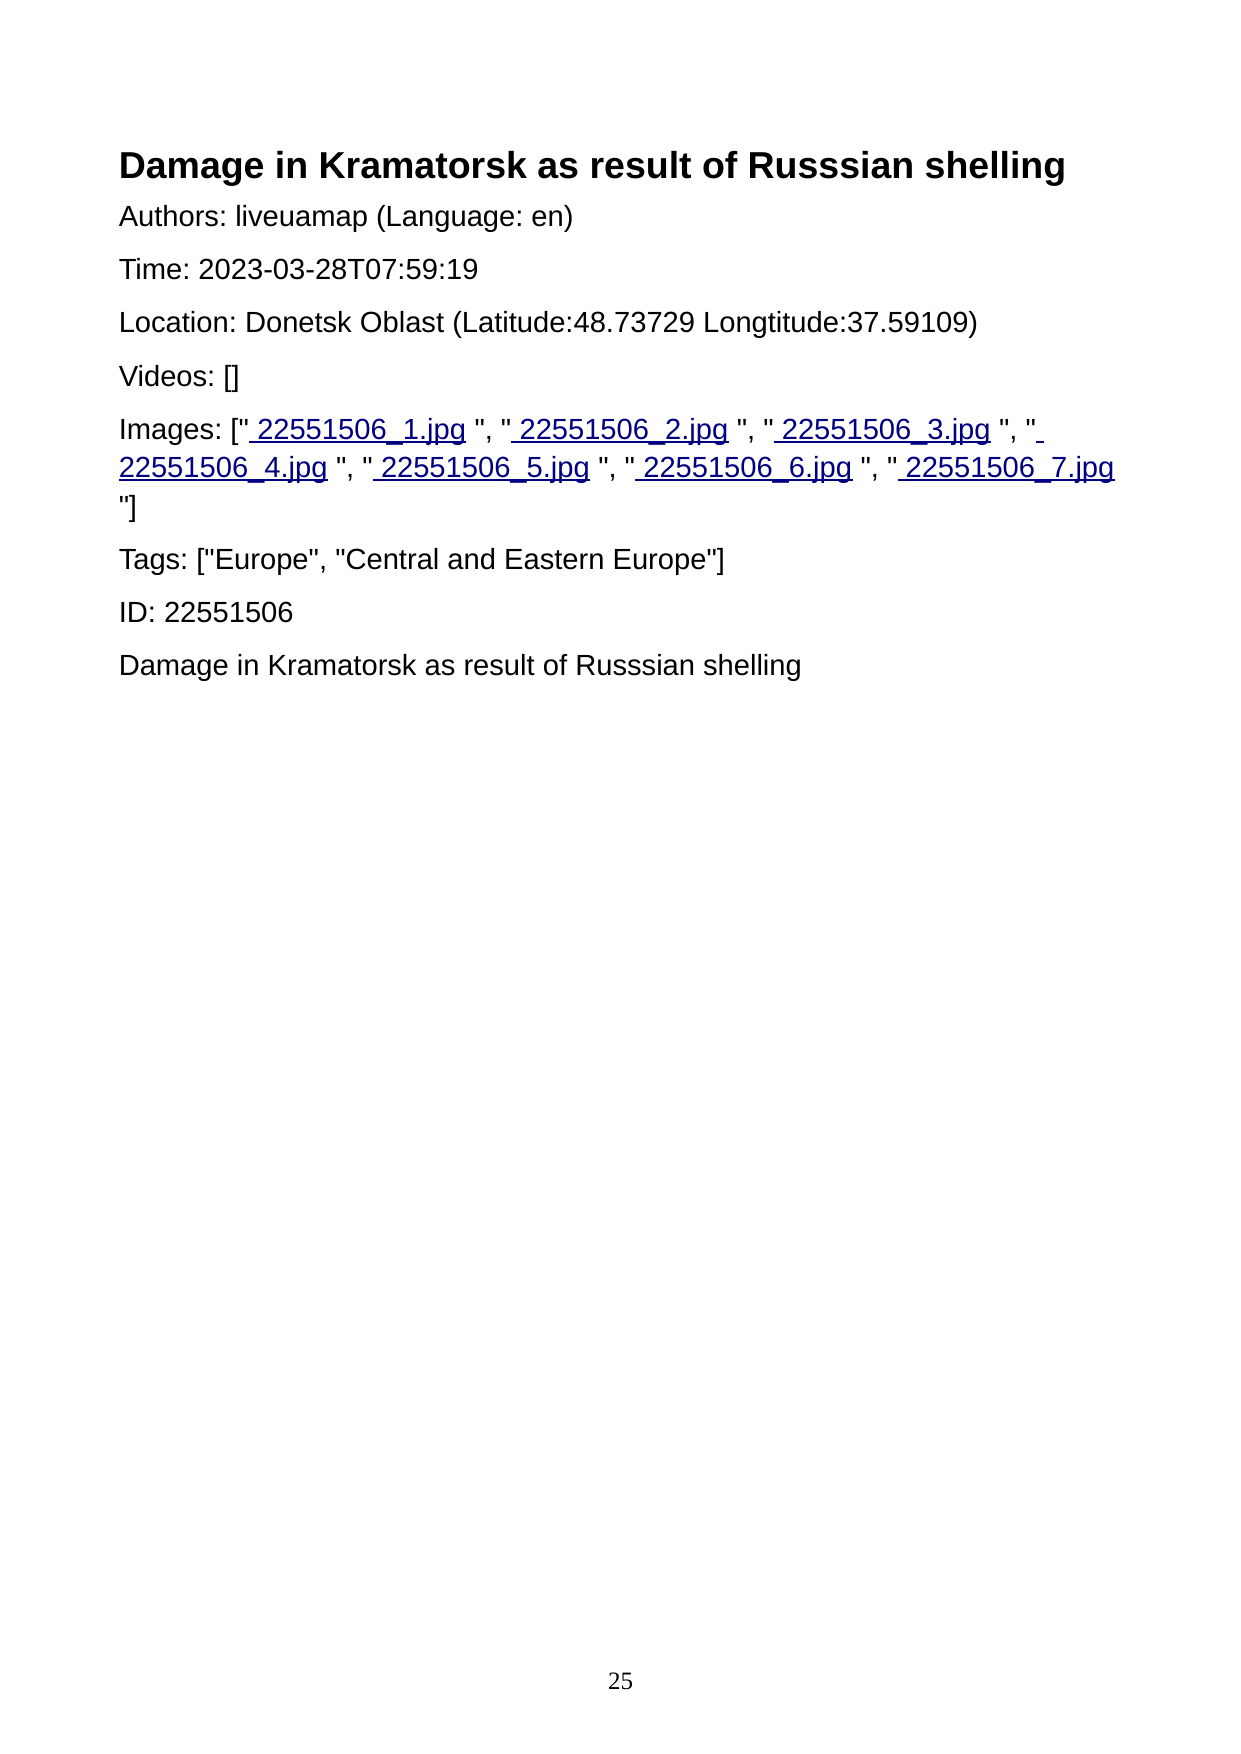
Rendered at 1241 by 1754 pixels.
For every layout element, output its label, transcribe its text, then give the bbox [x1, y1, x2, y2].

text Authors: liveuamap (Language: en) [118, 199, 1122, 233]
text Tags: ["Europe", "Central and Eastern Europe"] [118, 542, 1122, 575]
subtitle Damage in Kramatorsk as result of Russsian shelling [118, 143, 1122, 187]
text Videos: [] [118, 358, 1122, 392]
text Images: [" 22551506_1.jpg ", " 22551506_2.jpg ", " 22551506_3.jpg ", " 22551506_4.jpg ", " 22551506_5.jpg ", " 22551506_6.jpg ", " 22551506_7.jpg "] [118, 412, 1122, 522]
text Location: Donetsk Oblast (Latitude:48.73729 Longtitude:37.59109) [118, 305, 1122, 339]
text Damage in Kramatorsk as result of Russsian shelling [118, 648, 1122, 682]
text Time: 2023-03-28T07:59:19 [118, 252, 1122, 286]
text ID: 22551506 [118, 595, 1122, 628]
